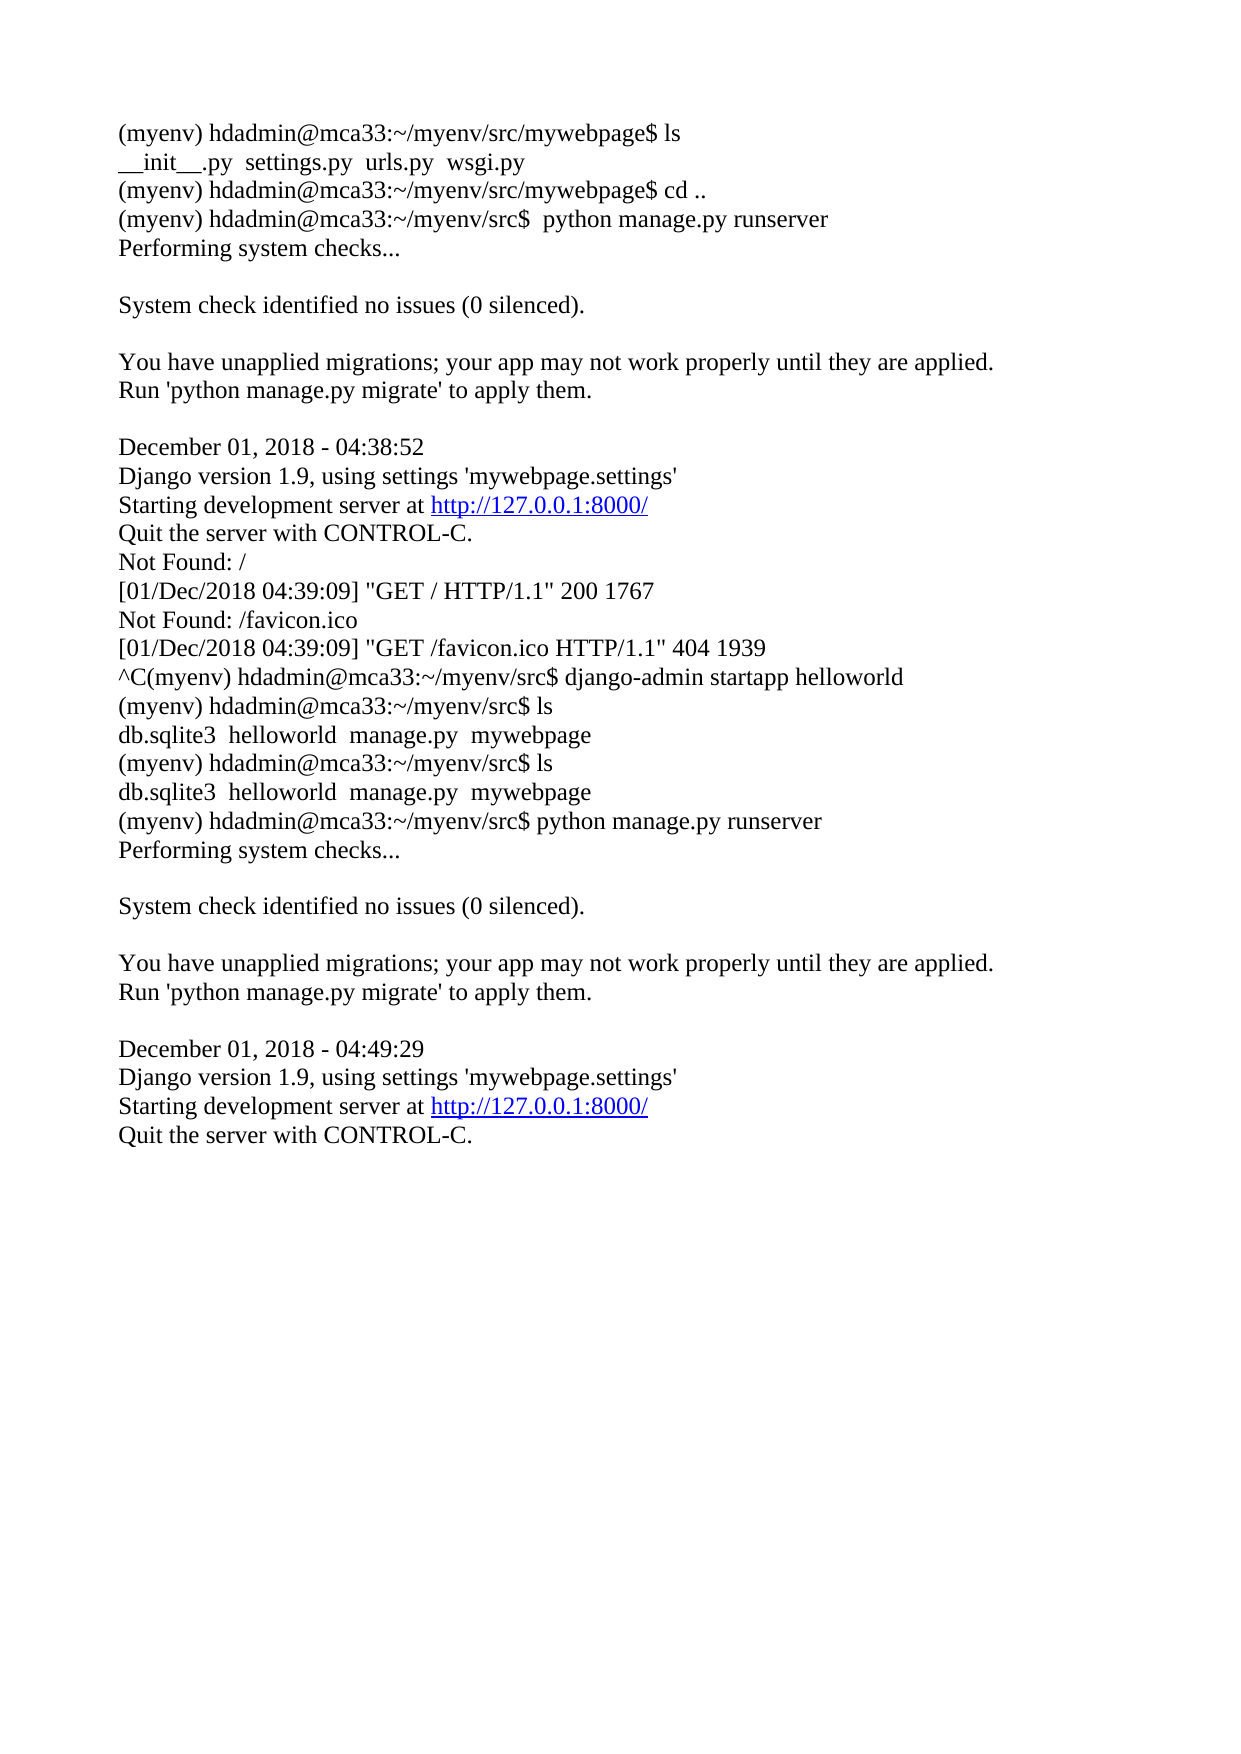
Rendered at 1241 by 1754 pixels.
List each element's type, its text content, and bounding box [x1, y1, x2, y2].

text You have unapplied migrations; your app may not work properly until they are applied. [118, 948, 1122, 977]
text Starting development server at http://127.0.0.1:8000/ [118, 1091, 1122, 1120]
text Run 'python manage.py migrate' to apply them. [118, 375, 1122, 404]
text (myenv) hdadmin@mca33:~/myenv/src/mywebpage$ ls [118, 118, 1122, 147]
text (myenv) hdadmin@mca33:~/myenv/src$ ls [118, 748, 1122, 777]
text __init__.py settings.py urls.py wsgi.py [118, 147, 1122, 176]
text Not Found: / [118, 547, 1122, 576]
text (myenv) hdadmin@mca33:~/myenv/src/mywebpage$ cd .. [118, 176, 1122, 204]
text System check identified no issues (0 silenced). [118, 891, 1122, 920]
text December 01, 2018 - 04:49:29 [118, 1034, 1122, 1062]
text Django version 1.9, using settings 'mywebpage.settings' [118, 1062, 1122, 1091]
text [01/Dec/2018 04:39:09] "GET / HTTP/1.1" 200 1767 [118, 576, 1122, 605]
text [01/Dec/2018 04:39:09] "GET /favicon.ico HTTP/1.1" 404 1939 [118, 633, 1122, 662]
text Quit the server with CONTROL-C. [118, 1120, 1122, 1149]
text Quit the server with CONTROL-C. [118, 518, 1122, 547]
text System check identified no issues (0 silenced). [118, 290, 1122, 319]
text Django version 1.9, using settings 'mywebpage.settings' [118, 461, 1122, 490]
text Run 'python manage.py migrate' to apply them. [118, 977, 1122, 1006]
text db.sqlite3 helloworld manage.py mywebpage [118, 777, 1122, 806]
text (myenv) hdadmin@mca33:~/myenv/src$ ls [118, 691, 1122, 720]
text (myenv) hdadmin@mca33:~/myenv/src$ python manage.py runserver [118, 806, 1122, 835]
text (myenv) hdadmin@mca33:~/myenv/src$ python manage.py runserver [118, 204, 1122, 233]
text Performing system checks... [118, 233, 1122, 262]
text ^C(myenv) hdadmin@mca33:~/myenv/src$ django-admin startapp helloworld [118, 662, 1122, 691]
text December 01, 2018 - 04:38:52 [118, 432, 1122, 461]
text Not Found: /favicon.ico [118, 605, 1122, 633]
text Performing system checks... [118, 835, 1122, 863]
text db.sqlite3 helloworld manage.py mywebpage [118, 720, 1122, 748]
text Starting development server at http://127.0.0.1:8000/ [118, 490, 1122, 518]
text You have unapplied migrations; your app may not work properly until they are applied. [118, 347, 1122, 375]
